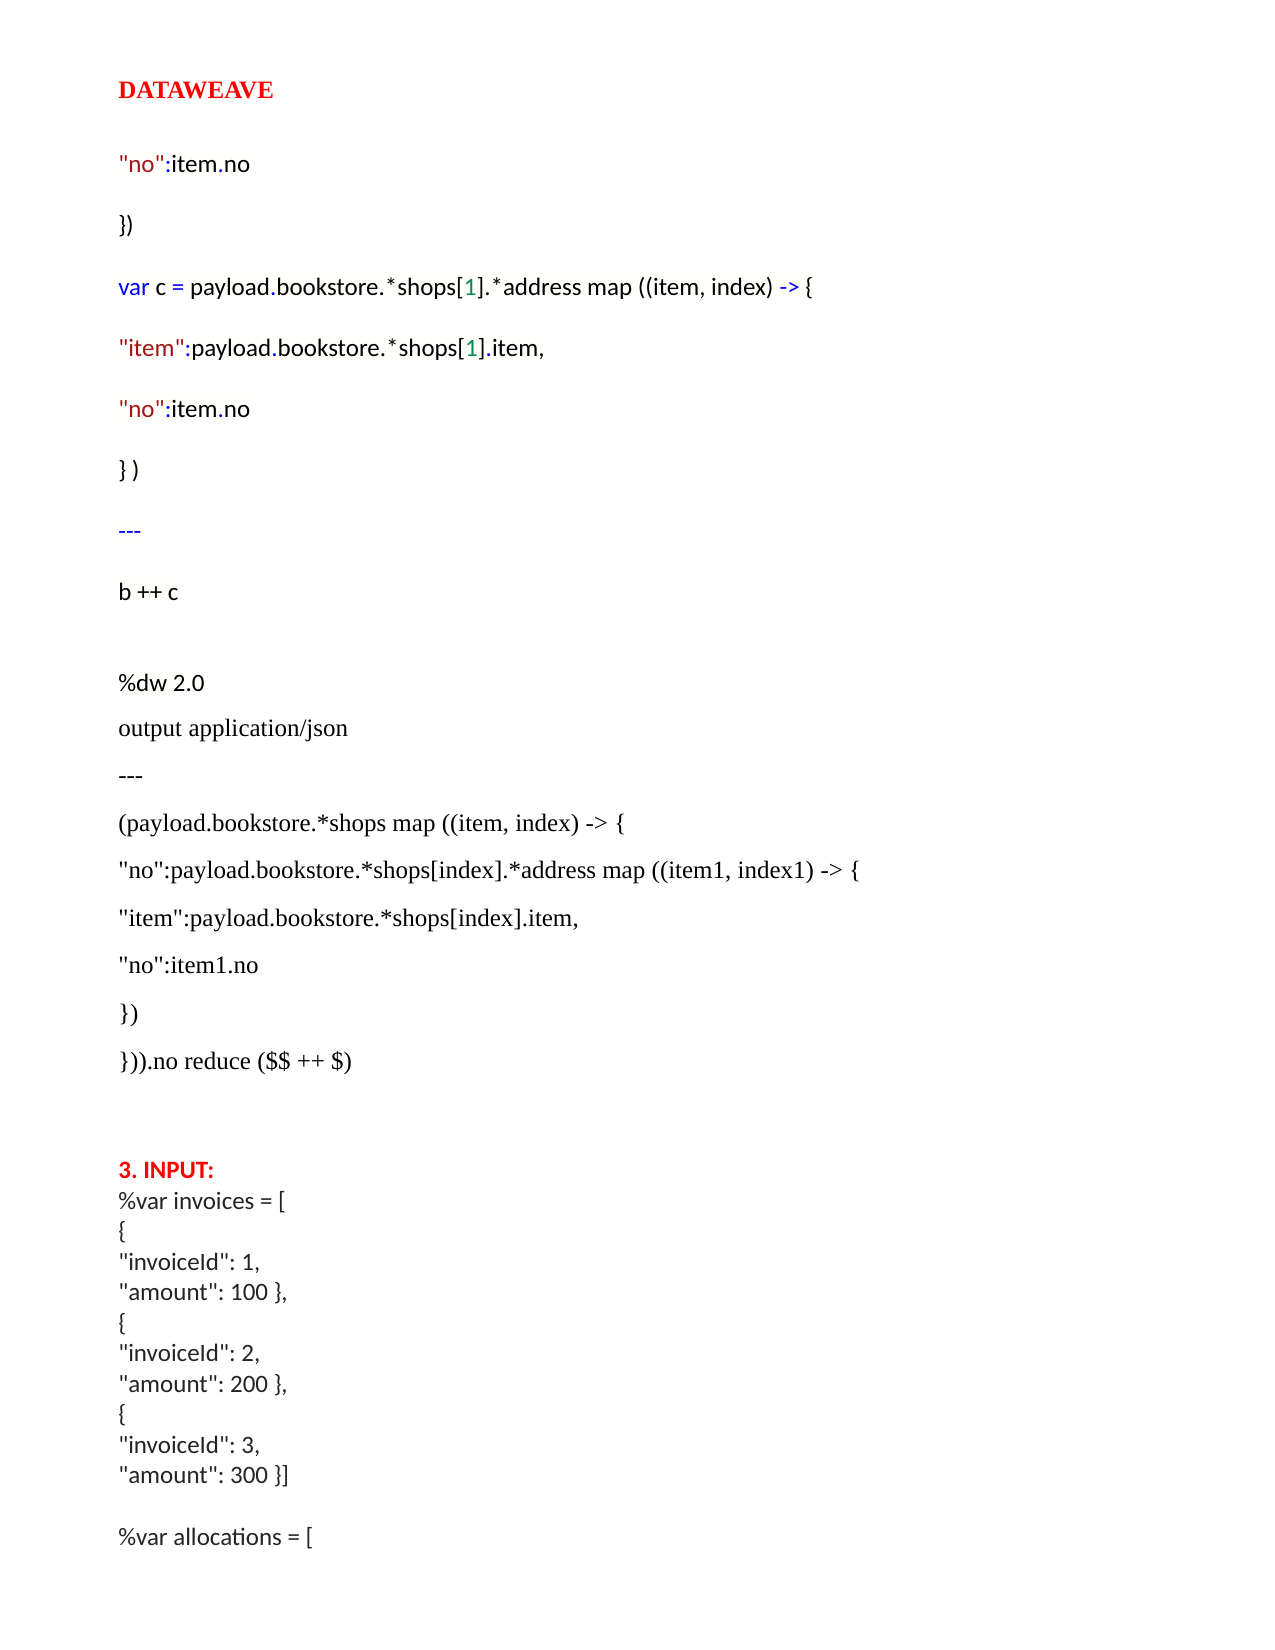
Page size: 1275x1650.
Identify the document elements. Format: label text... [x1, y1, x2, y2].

text }) [118, 998, 1157, 1027]
text "no":item.no [118, 393, 1157, 423]
text var c = payload.bookstore.*shops[1].*address map ((item, index) -> { [118, 271, 1157, 301]
text output application/json [118, 713, 1157, 741]
text "no":item.no [118, 149, 1157, 179]
text --- [118, 760, 1157, 789]
text }) [118, 210, 1157, 240]
text (payload.bookstore.*shops map ((item, index) -> { [118, 808, 1157, 837]
text b ++ c [118, 576, 1157, 606]
text })).no reduce ($$ ++ $) [118, 1046, 1157, 1074]
text 3. INPUT: [118, 1154, 1157, 1185]
text "item":payload.bookstore.*shops[1].item, [118, 332, 1157, 362]
text %dw 2.0 [118, 667, 1157, 698]
text "no":payload.bookstore.*shops[index].*address map ((item1, index1) -> { [118, 855, 1157, 884]
text } ) [118, 454, 1157, 484]
text %var invoices = [ { "invoiceId": 1, "amount": 100 }, { "invoiceId": 2, "amount": 200 }, { "invoiceId": 3, "amount": 300 }] %var allocations = [ [118, 1185, 1157, 1551]
text "item":payload.bookstore.*shops[index].item, [118, 903, 1157, 932]
text "no":item1.no [118, 951, 1157, 979]
text --- [118, 515, 1157, 545]
